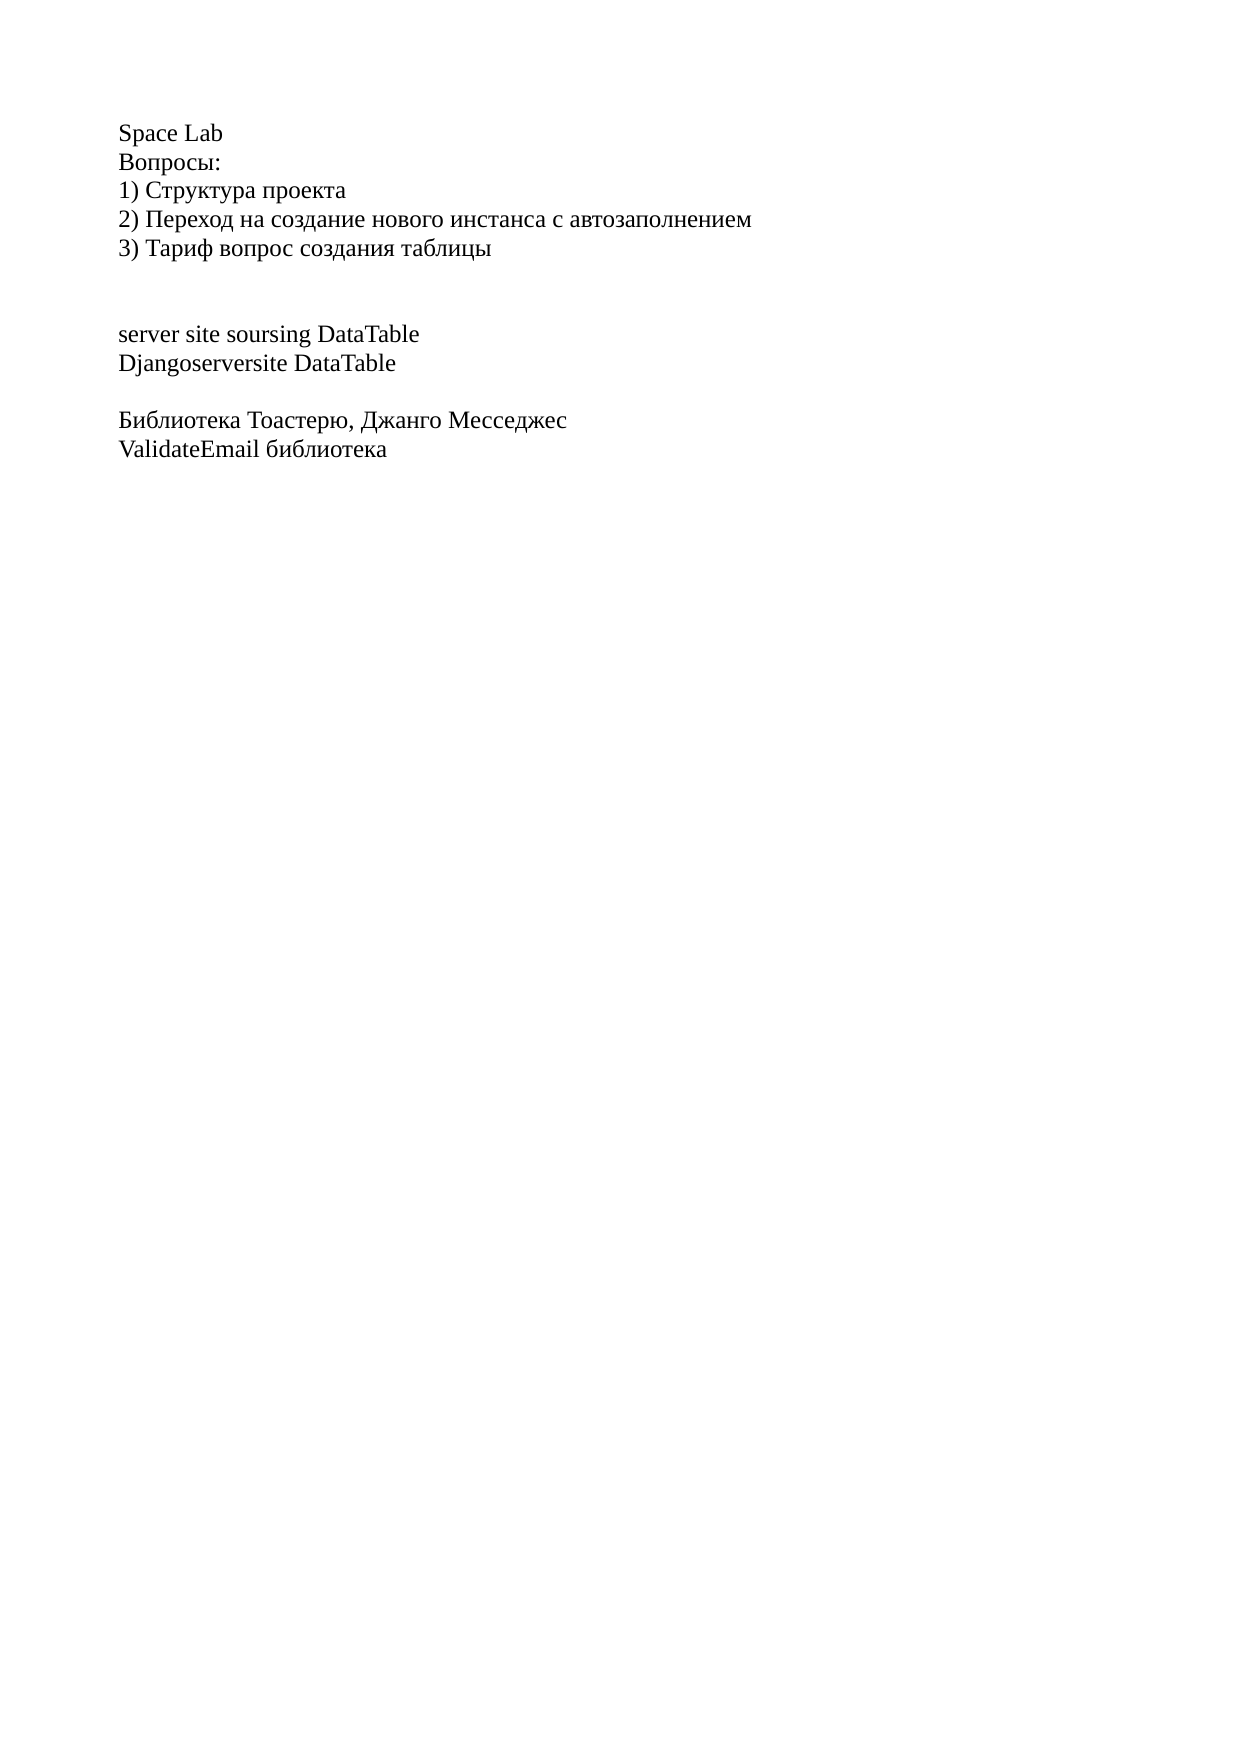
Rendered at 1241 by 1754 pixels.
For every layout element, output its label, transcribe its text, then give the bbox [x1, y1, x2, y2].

text ValidateEmail библиотека [118, 434, 1122, 463]
text server site soursing DataTable [118, 319, 1122, 348]
text Библиотека Тоастерю, Джанго Месседжес [118, 406, 1122, 434]
text Djangoserversite DataTable [118, 348, 1122, 377]
text Space Lab [118, 118, 1122, 147]
text 2) Переход на создание нового инстанса с автозаполнением [118, 204, 1122, 233]
text Вопросы: 1) Структура проекта [118, 147, 1122, 204]
text 3) Тариф вопрос создания таблицы [118, 233, 1122, 262]
